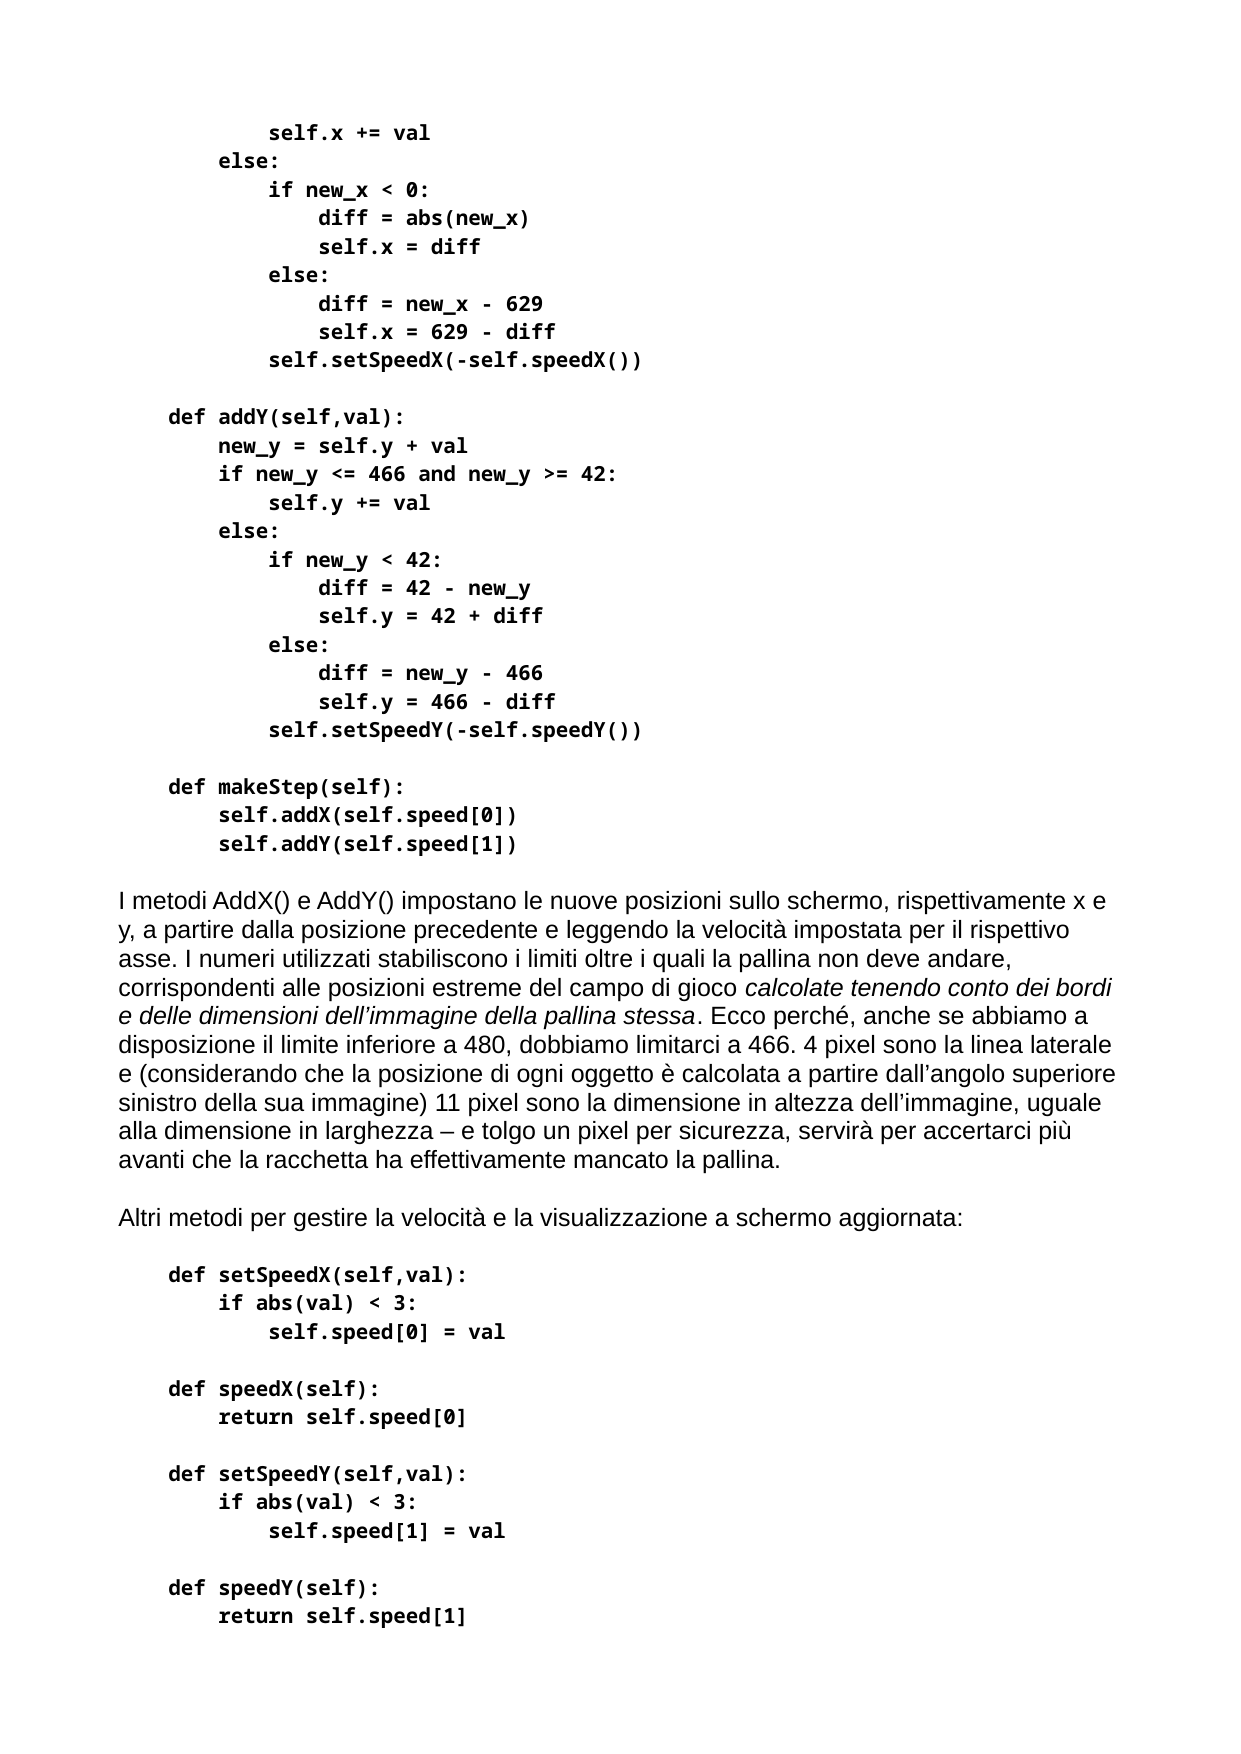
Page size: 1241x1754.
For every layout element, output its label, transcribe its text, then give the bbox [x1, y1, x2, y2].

text self.setSpeedX(-self.speedX()) [118, 346, 1122, 374]
text diff = abs(new_x) [118, 203, 1122, 232]
text else: [118, 516, 1122, 545]
text def setSpeedY(self,val): [118, 1459, 1122, 1487]
text I metodi AddX() e AddY() impostano le nuove posizioni sullo schermo, rispettivamente x e y, a partire dalla posizione precedente e leggendo la velocità impostata per il rispettivo asse. I numeri utilizzati stabiliscono i limiti oltre i quali la pallina non deve andare, corrispondenti alle posizioni estreme del campo di gioco calcolate tenendo conto dei bordi e delle dimensioni dell’immagine della pallina stessa. Ecco perché, anche se abbiamo a disposizione il limite inferiore a 480, dobbiamo limitarci a 466. 4 pixel sono la linea laterale e (considerando che la posizione di ogni oggetto è calcolata a partire dall’angolo superiore sinistro della sua immagine) 11 pixel sono la dimensione in altezza dell’immagine, uguale alla dimensione in larghezza – e tolgo un pixel per sicurezza, servirà per accertarci più avanti che la racchetta ha effettivamente mancato la pallina. [118, 886, 1122, 1174]
text self.setSpeedY(-self.speedY()) [118, 715, 1122, 744]
text else: [118, 630, 1122, 658]
text self.speed[1] = val [118, 1516, 1122, 1544]
text self.y = 466 - diff [118, 687, 1122, 715]
text return self.speed[1] [118, 1601, 1122, 1630]
text def makeStep(self): [118, 772, 1122, 801]
text self.x = 629 - diff [118, 317, 1122, 346]
text self.speed[0] = val [118, 1317, 1122, 1345]
text def setSpeedX(self,val): [118, 1260, 1122, 1288]
text diff = new_y - 466 [118, 658, 1122, 687]
text if new_x < 0: [118, 175, 1122, 203]
text def speedY(self): [118, 1573, 1122, 1601]
text self.addY(self.speed[1]) [118, 829, 1122, 857]
text diff = new_x - 629 [118, 289, 1122, 317]
text else: [118, 260, 1122, 289]
text if new_y < 42: [118, 545, 1122, 573]
text new_y = self.y + val [118, 431, 1122, 459]
text self.y += val [118, 488, 1122, 516]
text self.y = 42 + diff [118, 602, 1122, 630]
text Altri metodi per gestire la velocità e la visualizzazione a schermo aggiornata: [118, 1202, 1122, 1231]
text diff = 42 - new_y [118, 573, 1122, 602]
text def addY(self,val): [118, 402, 1122, 431]
text return self.speed[0] [118, 1402, 1122, 1431]
text self.x += val [118, 118, 1122, 147]
text def speedX(self): [118, 1374, 1122, 1402]
text else: [118, 147, 1122, 175]
text if abs(val) < 3: [118, 1288, 1122, 1317]
text if new_y <= 466 and new_y >= 42: [118, 459, 1122, 488]
text self.addX(self.speed[0]) [118, 801, 1122, 829]
text self.x = diff [118, 232, 1122, 260]
text if abs(val) < 3: [118, 1487, 1122, 1516]
